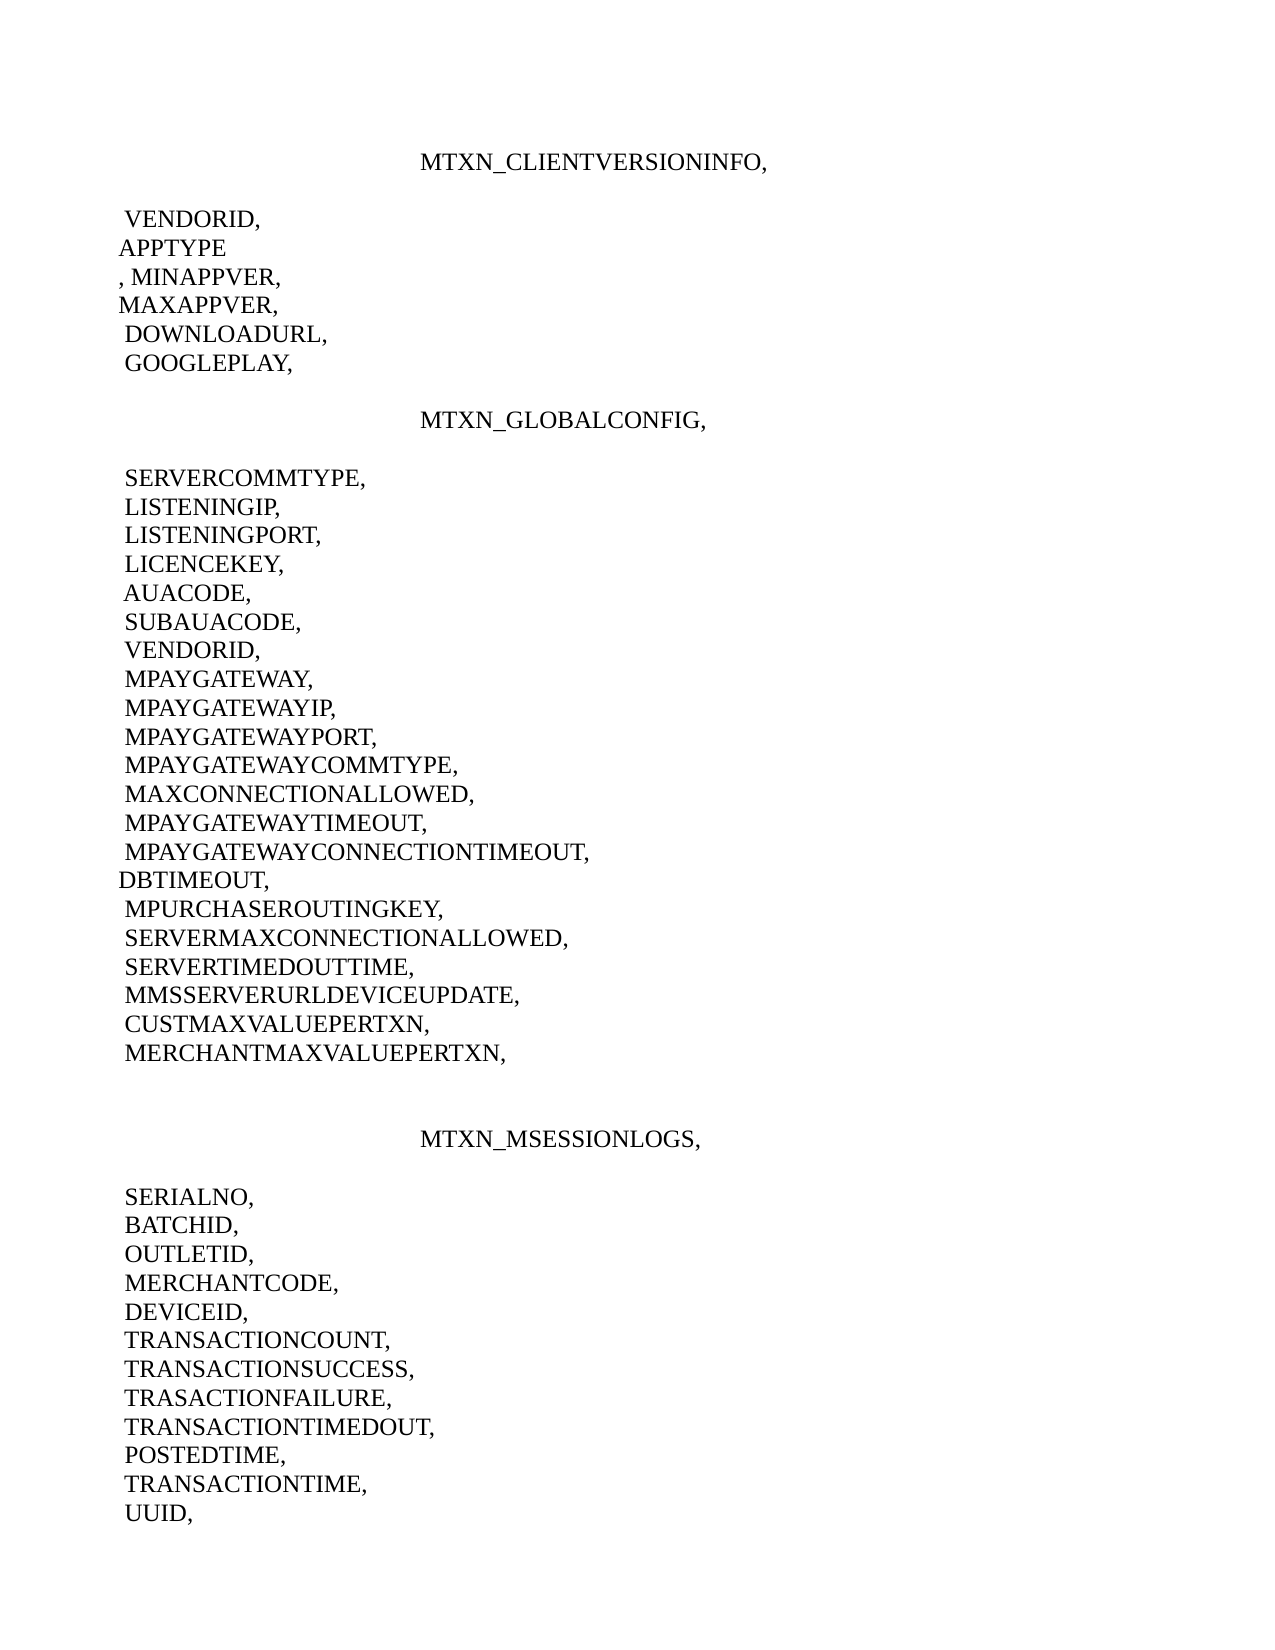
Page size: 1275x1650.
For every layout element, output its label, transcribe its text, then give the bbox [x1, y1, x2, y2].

text TRANSACTIONTIME, [118, 1469, 1157, 1498]
text SERVERCOMMTYPE, [118, 463, 1157, 492]
text LISTENINGPORT, [118, 521, 1157, 549]
text MPAYGATEWAYTIMEOUT, [118, 808, 1157, 837]
text MMSSERVERURLDEVICEUPDATE, [118, 981, 1157, 1009]
text UUID, [118, 1498, 1157, 1527]
text MTXN_CLIENTVERSIONINFO, [118, 147, 1157, 176]
text TRASACTIONFAILURE, [118, 1383, 1157, 1412]
text SERIALNO, [118, 1182, 1157, 1211]
text MPAYGATEWAY, [118, 664, 1157, 693]
text MPAYGATEWAYIP, [118, 693, 1157, 722]
text TRANSACTIONSUCCESS, [118, 1354, 1157, 1383]
text SERVERTIMEDOUTTIME, [118, 952, 1157, 981]
text DOWNLOADURL, [118, 319, 1157, 348]
text LISTENINGIP, [118, 492, 1157, 521]
text GOOGLEPLAY, [118, 348, 1157, 377]
text MAXCONNECTIONALLOWED, [118, 779, 1157, 808]
text MERCHANTCODE, [118, 1268, 1157, 1297]
text POSTEDTIME, [118, 1441, 1157, 1469]
text MERCHANTMAXVALUEPERTXN, [118, 1038, 1157, 1067]
text MTXN_GLOBALCONFIG, [118, 406, 1157, 434]
text TRANSACTIONCOUNT, [118, 1326, 1157, 1354]
text MPAYGATEWAYCOMMTYPE, [118, 751, 1157, 779]
text DEVICEID, [118, 1297, 1157, 1326]
text BATCHID, [118, 1211, 1157, 1239]
text MPAYGATEWAYPORT, [118, 722, 1157, 751]
text DBTIMEOUT, [118, 866, 1157, 894]
text MPAYGATEWAYCONNECTIONTIMEOUT, [118, 837, 1157, 866]
text MPURCHASEROUTINGKEY, [118, 894, 1157, 923]
text TRANSACTIONTIMEDOUT, [118, 1412, 1157, 1441]
text AUACODE, [118, 578, 1157, 607]
text VENDORID, [118, 636, 1157, 664]
text SUBAUACODE, [118, 607, 1157, 636]
text CUSTMAXVALUEPERTXN, [118, 1009, 1157, 1038]
text VENDORID, [118, 204, 1157, 233]
text MTXN_MSESSIONLOGS, [118, 1124, 1157, 1153]
text LICENCEKEY, [118, 549, 1157, 578]
text SERVERMAXCONNECTIONALLOWED, [118, 923, 1157, 952]
text APPTYPE [118, 233, 1157, 262]
text MAXAPPVER, [118, 291, 1157, 319]
text , MINAPPVER, [118, 262, 1157, 291]
text OUTLETID, [118, 1239, 1157, 1268]
